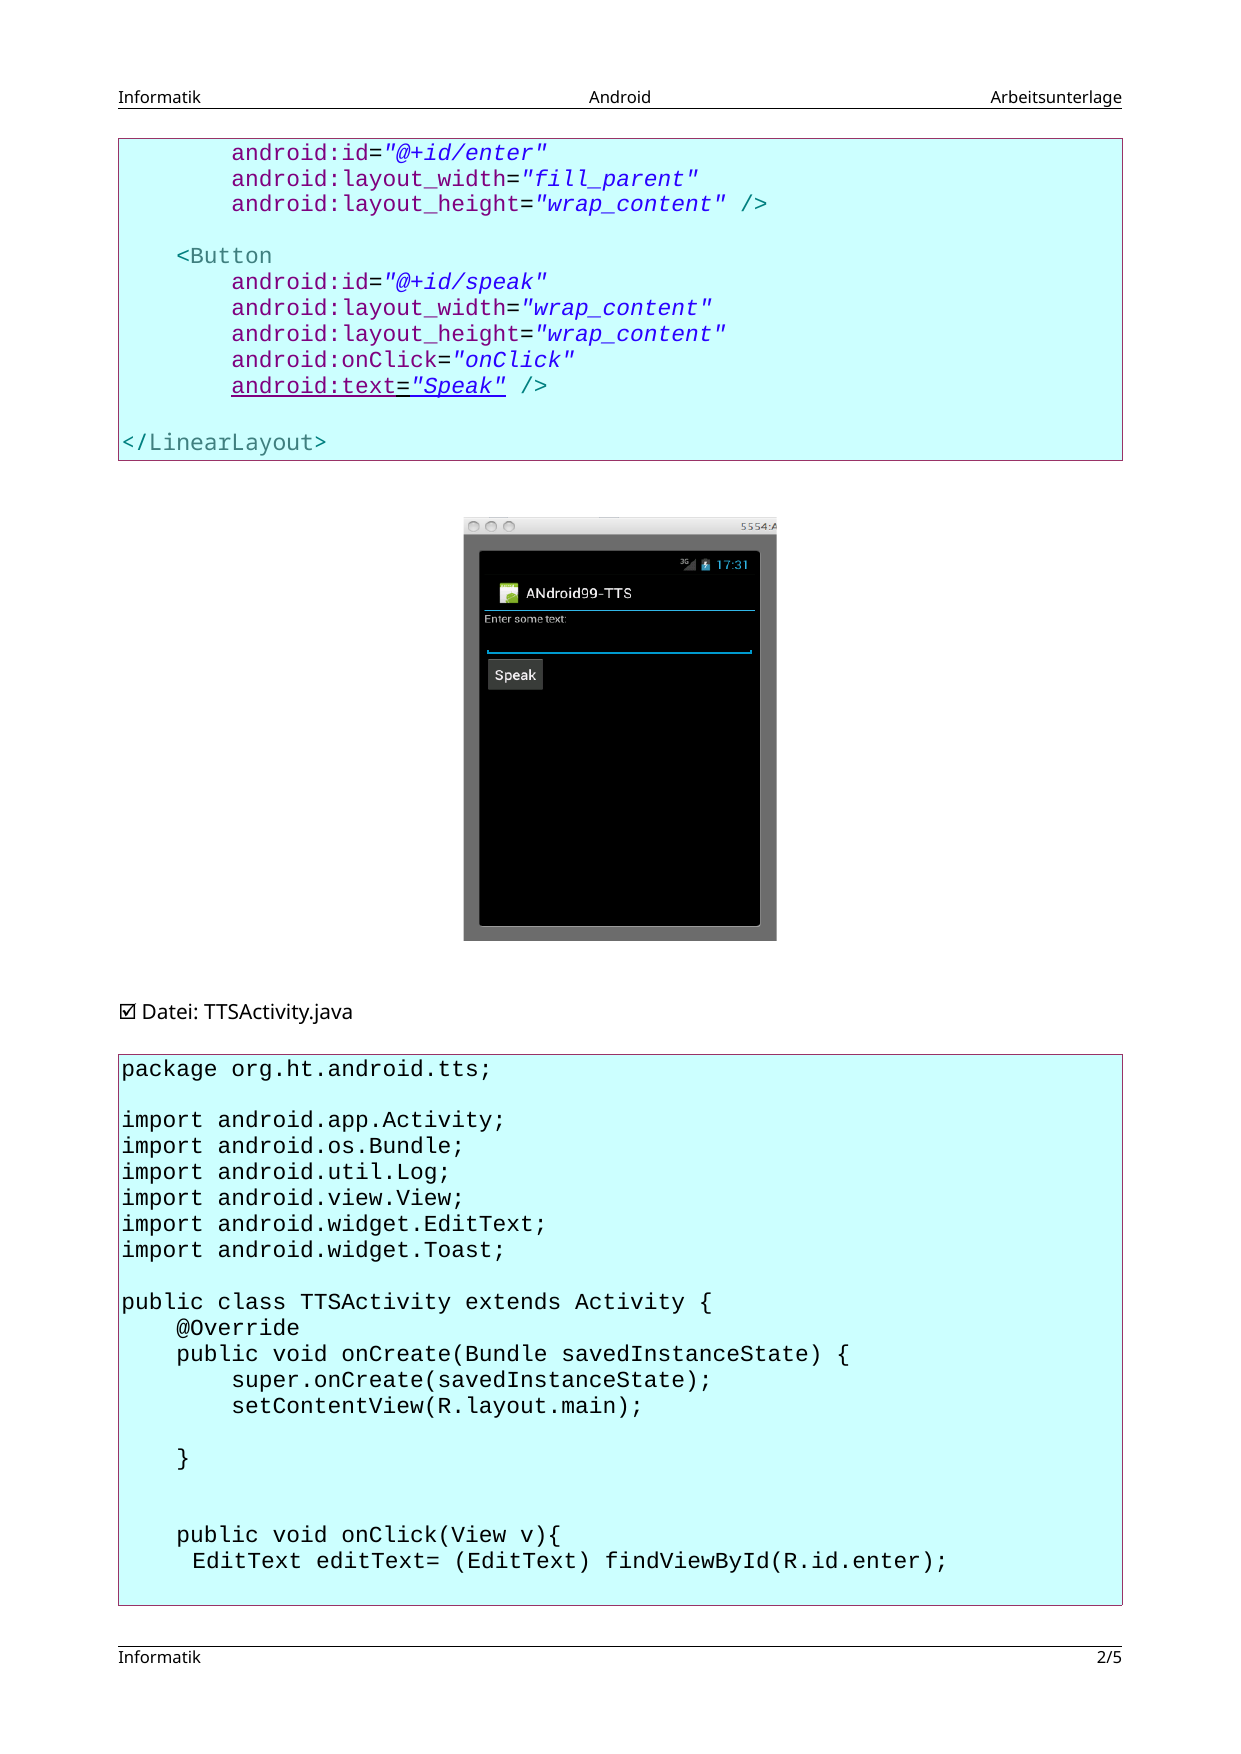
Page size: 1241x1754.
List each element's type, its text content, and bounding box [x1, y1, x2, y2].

text import android.view.View; [119, 1184, 1122, 1209]
text <Button [119, 242, 1122, 268]
text android:layout_width="fill_parent" [119, 164, 1122, 190]
text </LinearLayout> [119, 423, 1122, 460]
text android:layout_height="wrap_content" /> [119, 190, 1122, 216]
text public void onCreate(Bundle savedInstanceState) { [119, 1339, 1122, 1365]
text android:layout_width="wrap_content" [119, 293, 1122, 319]
text super.onCreate(savedInstanceState); [119, 1365, 1122, 1391]
picture [463, 517, 777, 941]
text import android.os.Bundle; [119, 1132, 1122, 1158]
text setContentView(R.layout.main); [119, 1391, 1122, 1417]
text android:id="@+id/enter" [119, 139, 1122, 164]
text android:id="@+id/speak" [119, 268, 1122, 293]
text public class TTSActivity extends Activity { [119, 1287, 1122, 1313]
text android:layout_height="wrap_content" [119, 319, 1122, 345]
text android:text="Speak" /> [119, 371, 1122, 397]
text public void onClick(View v){ [119, 1521, 1122, 1547]
text package org.ht.android.tts; [119, 1055, 1122, 1080]
text import android.widget.EditText; [119, 1209, 1122, 1236]
text EditText editText= (EditText) findViewById(R.id.enter); [119, 1547, 1122, 1573]
text } [119, 1443, 1122, 1469]
text android:onClick="onClick" [119, 345, 1122, 371]
list Datei: TTSActivity.java [118, 997, 1122, 1026]
text @Override [119, 1313, 1122, 1339]
text import android.widget.Toast; [119, 1236, 1122, 1261]
text import android.util.Log; [119, 1158, 1122, 1184]
text import android.app.Activity; [119, 1106, 1122, 1132]
